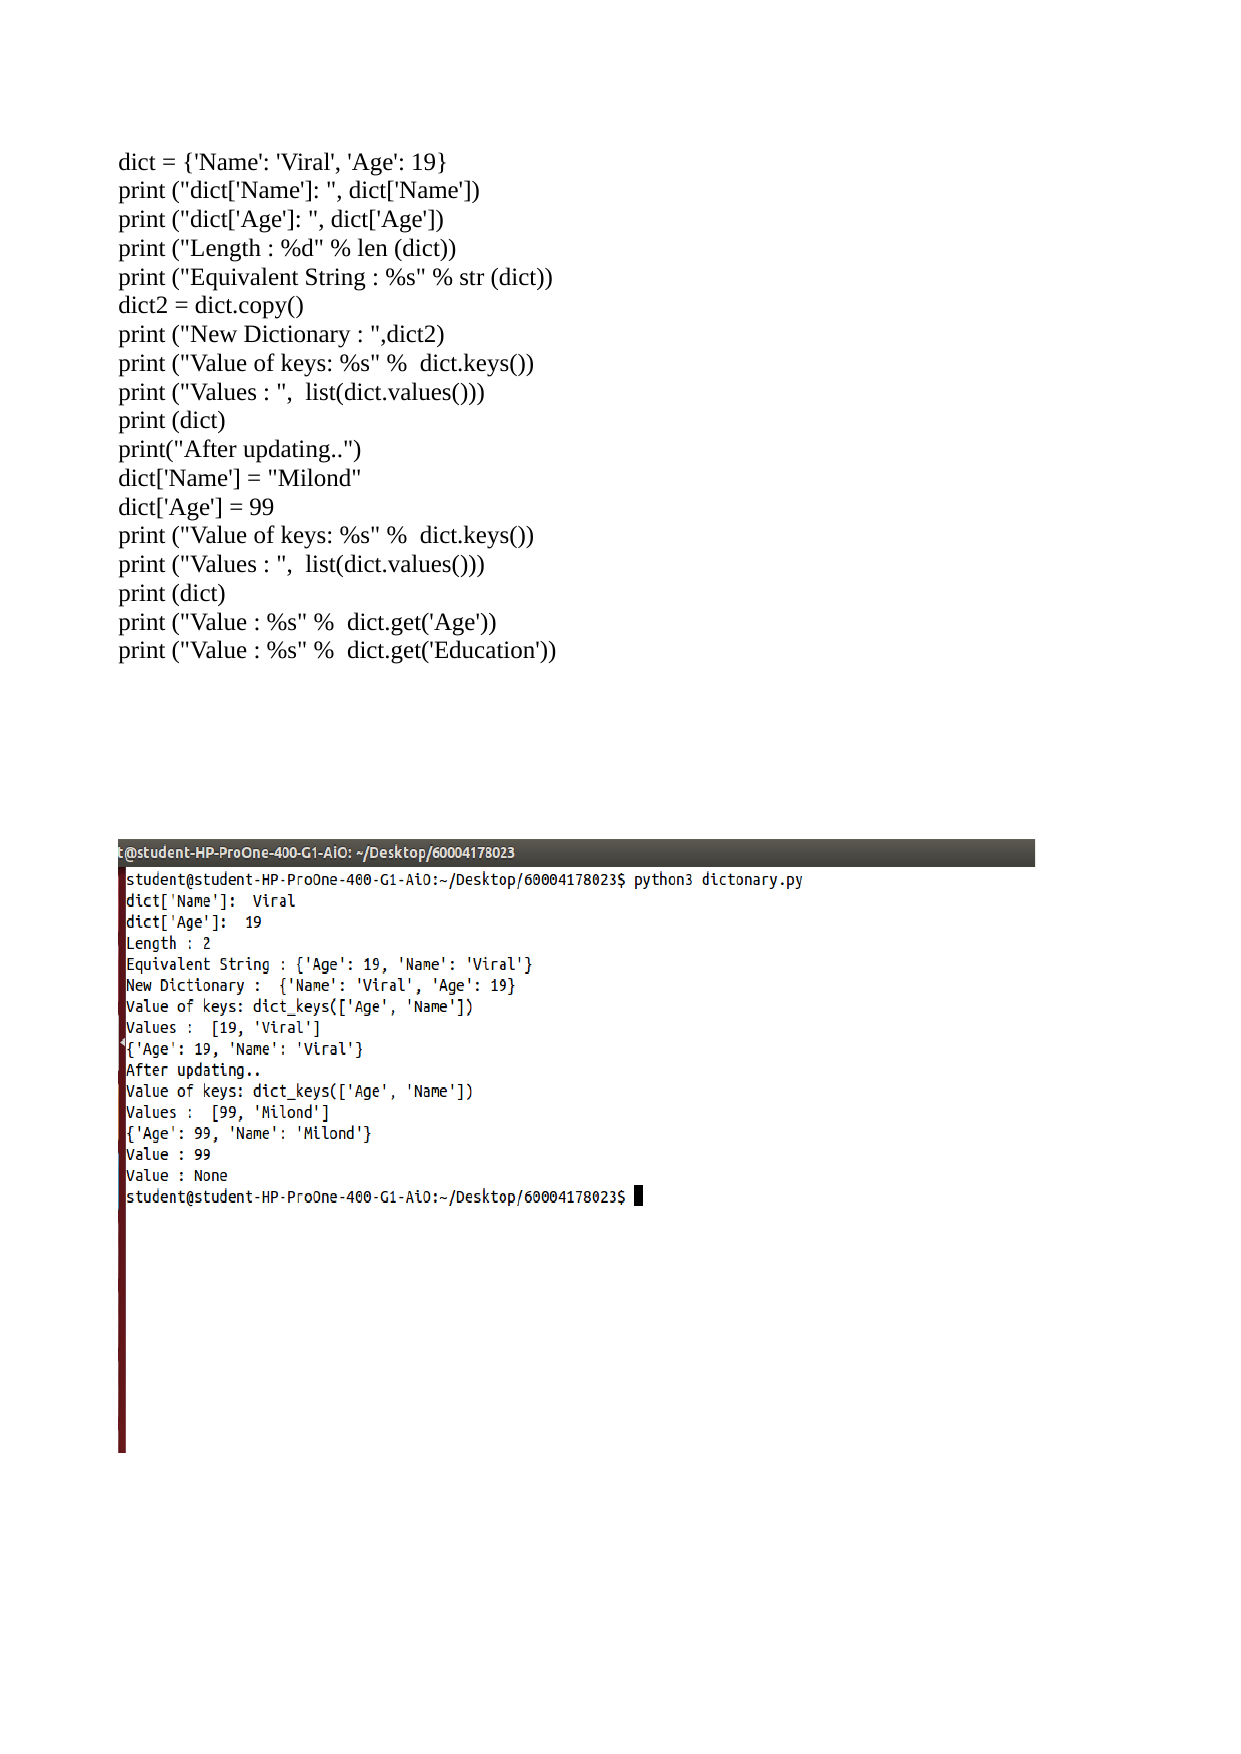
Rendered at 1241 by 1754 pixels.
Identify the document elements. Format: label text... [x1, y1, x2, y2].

text print ("Values : ", list(dict.values())) [118, 377, 1122, 406]
text print ("Value of keys: %s" % dict.keys()) [118, 348, 1122, 377]
text dict = {'Name': 'Viral', 'Age': 19} [118, 147, 1122, 176]
text print ("Value : %s" % dict.get('Education')) [118, 636, 1122, 664]
text print ("Value of keys: %s" % dict.keys()) [118, 521, 1122, 549]
text dict['Age'] = 99 [118, 492, 1122, 521]
text dict2 = dict.copy() [118, 291, 1122, 319]
text print ("Length : %d" % len (dict)) [118, 233, 1122, 262]
text print ("New Dictionary : ",dict2) [118, 319, 1122, 348]
text print("After updating..") [118, 434, 1122, 463]
text print (dict) [118, 406, 1122, 434]
text dict['Name'] = "Milond" [118, 463, 1122, 492]
text print ("Value : %s" % dict.get('Age')) [118, 607, 1122, 636]
text print ("Equivalent String : %s" % str (dict)) [118, 262, 1122, 291]
text print ("dict['Name']: ", dict['Name']) [118, 176, 1122, 204]
text print (dict) [118, 578, 1122, 607]
picture [118, 839, 584, 1453]
text print ("dict['Age']: ", dict['Age']) [118, 204, 1122, 233]
text print ("Values : ", list(dict.values())) [118, 549, 1122, 578]
